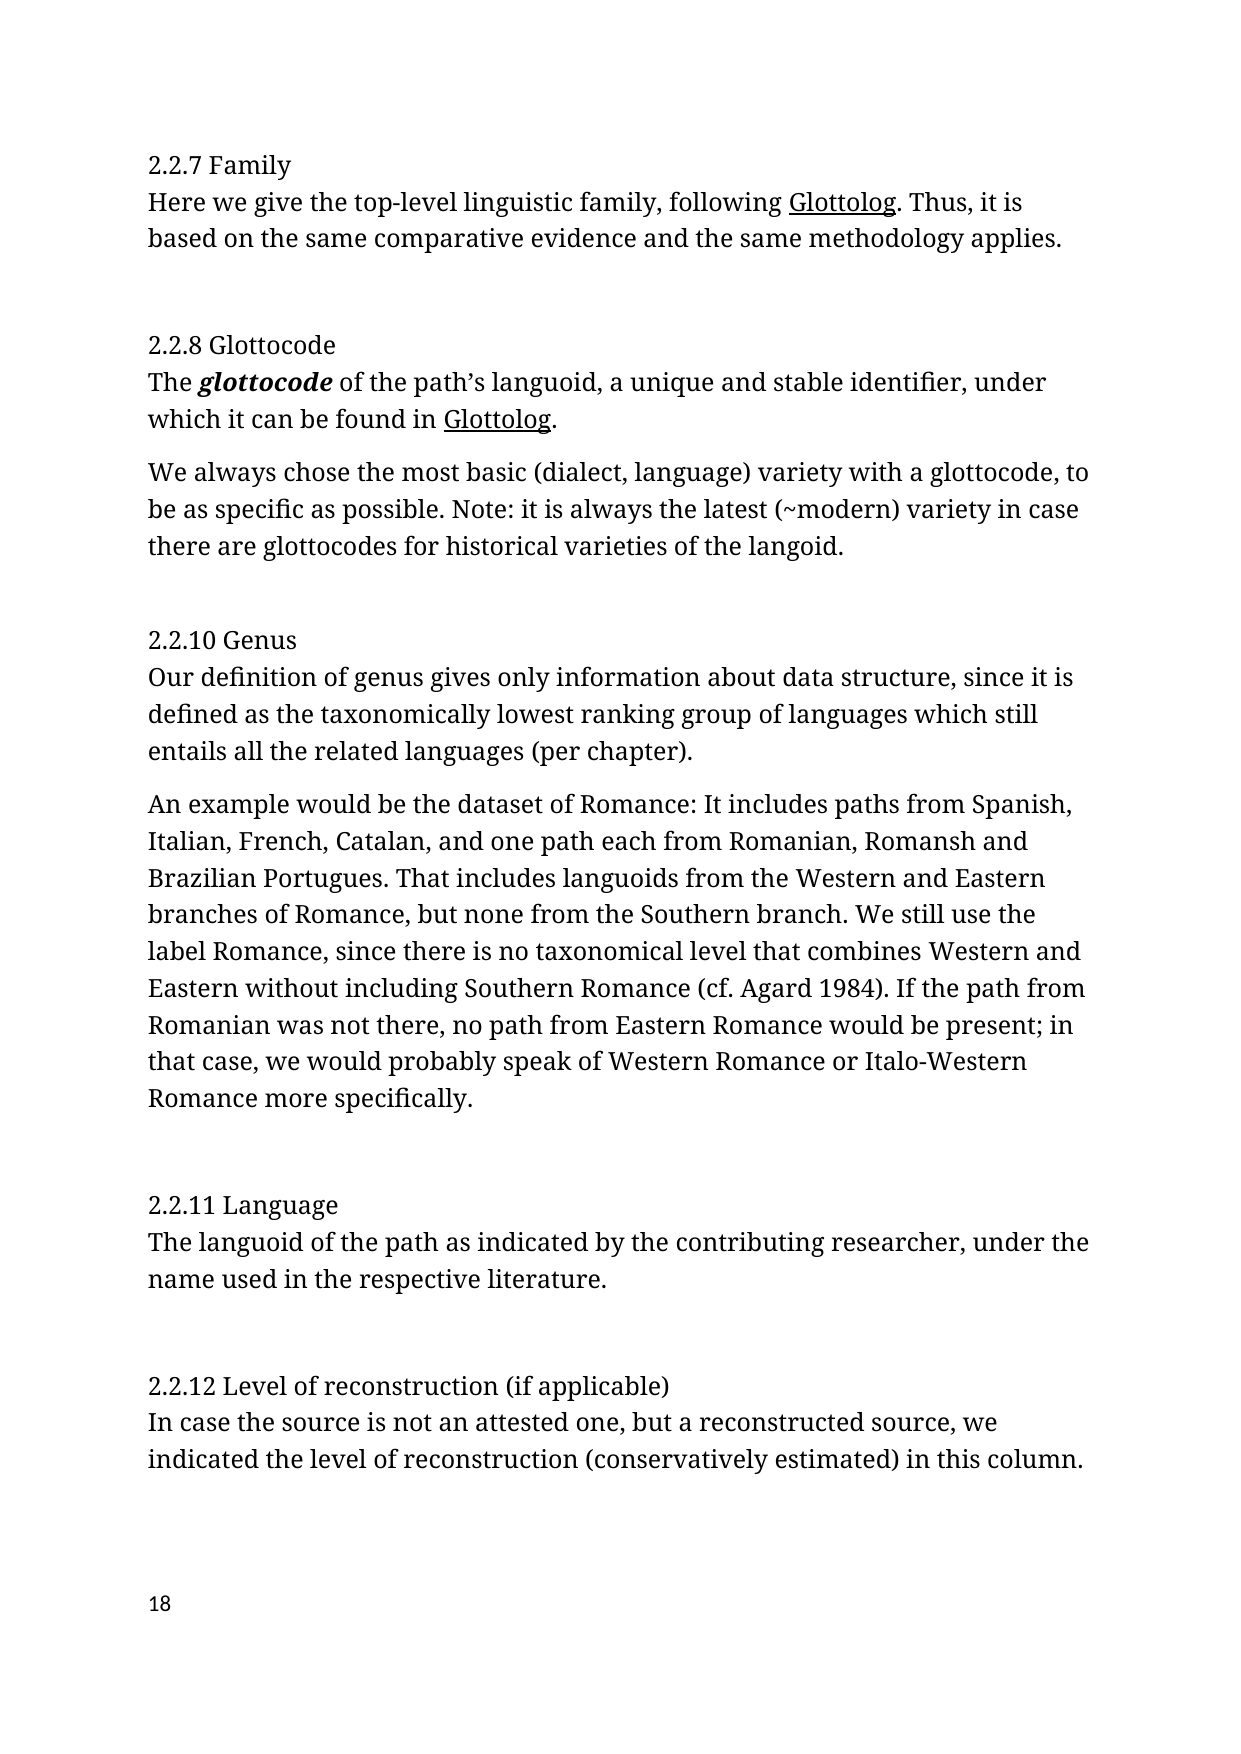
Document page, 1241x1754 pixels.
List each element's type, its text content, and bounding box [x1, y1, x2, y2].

subtitle 2.2.11 Language [148, 1188, 1093, 1222]
subtitle 2.2.12 Level of reconstruction (if applicable) [148, 1368, 1093, 1402]
subtitle 2.2.8 Glottocode [148, 328, 1093, 362]
text Here we give the top-level linguistic family, following Glottolog. Thus, it is based on the same comparative evidence and the same methodology applies. [148, 184, 1093, 255]
subtitle 2.2.7 Family [148, 148, 1093, 182]
text Our definition of genus gives only information about data structure, since it is defined as the taxonomically lowest ranking group of languages which still entails all the related languages (per chapter). [148, 660, 1093, 767]
text In case the source is not an attested one, but a reconstructed source, we indicated the level of reconstruction (conservatively estimated) in this column. [148, 1405, 1093, 1476]
text The glottocode of the path’s languoid, a unique and stable identifier, under which it can be found in Glottolog. [148, 365, 1093, 436]
text An example would be the dataset of Romance: It includes paths from Spanish, Italian, French, Catalan, and one path each from Romanian, Romansh and Brazilian Portugues. That includes languoids from the Western and Eastern branches of Romance, but none from the Southern branch. We still use the label Romance, since there is no taxonomical level that combines Western and Eastern without including Southern Romance (cf. Agard 1984). If the path from Romanian was not there, no path from Eastern Romance would be present; in that case, we would probably speak of Western Romance or Italo-Western Romance more specifically. [148, 787, 1093, 1115]
subtitle 2.2.10 Genus [148, 623, 1093, 657]
text We always chose the most basic (dialect, language) variety with a glottocode, to be as specific as possible. Note: it is always the latest (~modern) variety in case there are glottocodes for historical varieties of the langoid. [148, 455, 1093, 563]
text The languoid of the path as indicated by the contributing researcher, under the name used in the respective literature. [148, 1224, 1093, 1295]
